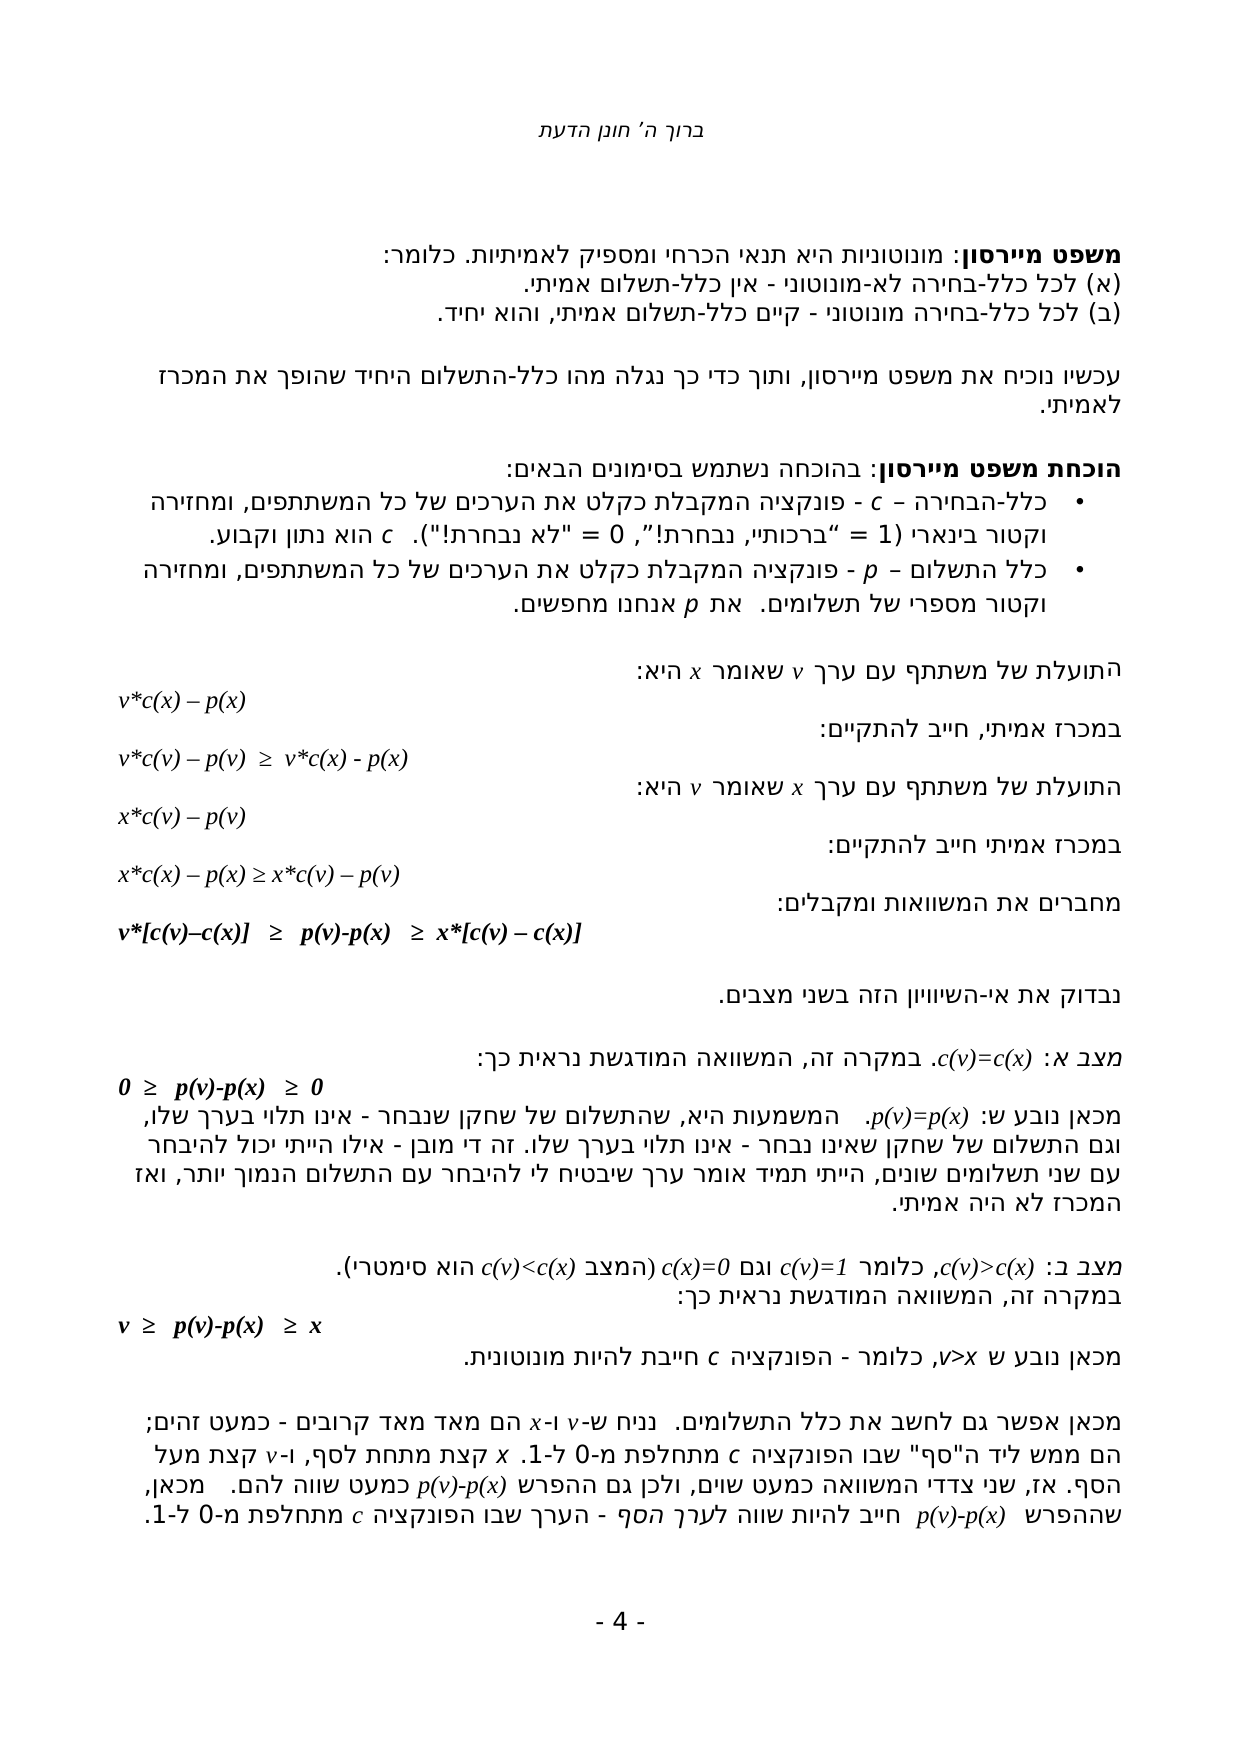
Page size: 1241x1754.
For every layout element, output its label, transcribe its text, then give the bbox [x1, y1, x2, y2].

text עכשיו נוכיח את משפט מיירסון, ותוך כדי כך נגלה מהו כלל-התשלום היחיד שהופך את המכרז לאמיתי. [118, 362, 1122, 420]
text משפט מיירסון: מונוטוניות היא תנאי הכרחי ומספיק לאמיתיות. כלומר: [118, 240, 1122, 269]
text הוכחת משפט מיירסון: בהוכחה נשתמש בסימונים הבאים: [118, 454, 1122, 483]
text במכרז אמיתי חייב להתקיים: [118, 830, 1122, 859]
list כלל התשלום – p - פונקציה המקבלת כקלט את הערכים של כל המשתתפים, ומחזירה וקטור מספרי של תשלומים. את p אנחנו מחפשים. [118, 551, 1084, 619]
text מכאן נובע ש v>x, כלומר - הפונקציה c חייבת להיות מונוטונית. [118, 1339, 1122, 1373]
text v*c(v) – p(v) ≥ v*c(x) - p(x) [118, 743, 1122, 772]
text 0 ≥ p(v)-p(x) ≥ 0 [118, 1072, 1122, 1101]
text v*[c(v)–c(x)] ≥ p(v)-p(x) ≥ x*[c(v) – c(x)] [118, 917, 1122, 946]
text התועלת של משתתף עם ערך x שאומר v היא: [118, 772, 1122, 801]
text v*c(x) – p(x) [118, 685, 1122, 714]
text מחברים את המשוואות ומקבלים: [118, 888, 1122, 917]
text מצב ב: c(v)>c(x), כלומר c(v)=1 וגם c(x)=0 (המצב c(v)<c(x) הוא סימטרי). [118, 1252, 1122, 1281]
text v ≥ p(v)-p(x) ≥ x [118, 1310, 1122, 1339]
text נבדוק את אי-השיוויון הזה בשני מצבים. [118, 980, 1122, 1009]
text x*c(x) – p(x) ≥ x*c(v) – p(v) [118, 859, 1122, 888]
text במקרה זה, המשוואה המודגשת נראית כך: [118, 1281, 1122, 1310]
text (ב) לכל כלל-בחירה מונוטוני - קיים כלל-תשלום אמיתי, והוא יחיד. [118, 298, 1122, 327]
list כלל-הבחירה – c - פונקציה המקבלת כקלט את הערכים של כל המשתתפים, ומחזירה וקטור בינארי (1 = “ברכותיי, נבחרת!”, 0 = "לא נבחרת!"). c הוא נתון וקבוע. [118, 483, 1084, 551]
text (א) לכל כלל-בחירה לא-מונוטוני - אין כלל-תשלום אמיתי. [118, 269, 1122, 298]
text מצב א: c(v)=c(x). במקרה זה, המשוואה המודגשת נראית כך: [118, 1043, 1122, 1072]
text מכאן נובע ש: p(v)=p(x). המשמעות היא, שהתשלום של שחקן שנבחר - אינו תלוי בערך שלו, וגם התשלום של שחקן שאינו נבחר - אינו תלוי בערך שלו. זה די מובן - אילו הייתי יכול להיבחר עם שני תשלומים שונים, הייתי תמיד אומר ערך שיבטיח לי להיבחר עם התשלום הנמוך יותר, ואז המכרז לא היה אמיתי. [118, 1101, 1122, 1218]
text מכאן אפשר גם לחשב את כלל התשלומים. נניח ש-v ו-x הם מאד מאד קרובים - כמעט זהים; הם ממש ליד ה"סף" שבו הפונקציה c מתחלפת מ-0 ל-1. x קצת מתחת לסף, ו-v קצת מעל הסף. אז, שני צדדי המשוואה כמעט שוים, ולכן גם ההפרש p(v)-p(x) כמעט שווה להם. מכאן, שההפרש p(v)-p(x) חייב להיות שווה לערך הסף - הערך שבו הפונקציה c מתחלפת מ-0 ל-1. [118, 1407, 1122, 1529]
text במכרז אמיתי, חייב להתקיים: [118, 714, 1122, 743]
text התועלת של משתתף עם ערך v שאומר x היא: [118, 653, 1122, 685]
text x*c(v) – p(v) [118, 801, 1122, 830]
